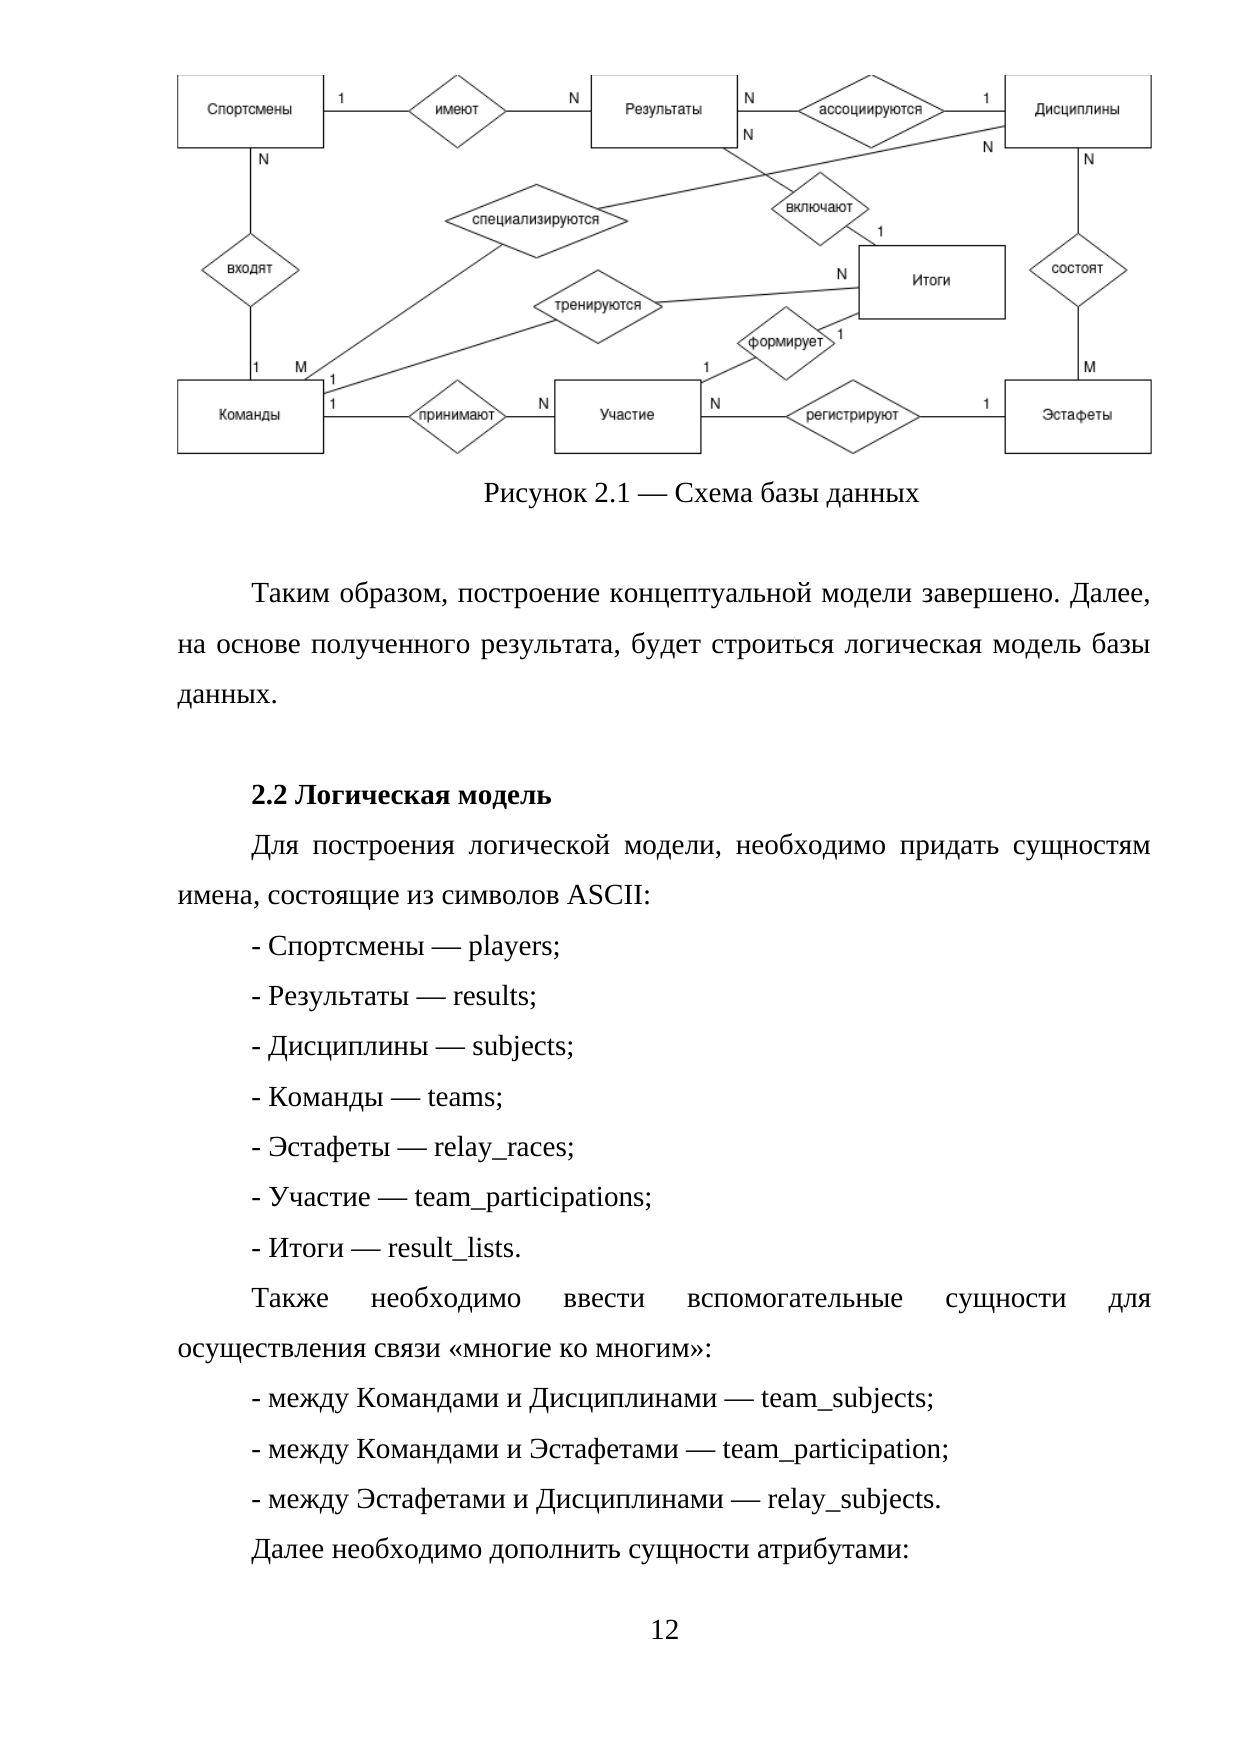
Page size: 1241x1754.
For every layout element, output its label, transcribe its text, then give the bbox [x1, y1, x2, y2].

text Далее необходимо дополнить сущности атрибутами: [177, 1532, 1152, 1565]
text - Дисциплины — subjects; [177, 1028, 1152, 1062]
text - Участие — team_participations; [177, 1179, 1152, 1213]
text - между Командами и Дисциплинами — team_subjects; [177, 1381, 1152, 1414]
text Также необходимо ввести вспомогательные сущности для осуществления связи «многие ко многим»: [177, 1280, 1152, 1364]
text - между Эстафетами и Дисциплинами — relay_subjects. [177, 1481, 1152, 1515]
text 2.2 Логическая модель [177, 777, 1152, 810]
text Таким образом, построение концептуальной модели завершено. Далее, на основе полученного результата, будет строиться логическая модель базы данных. [177, 576, 1152, 710]
text Рисунок 2.1 — Схема базы данных [177, 459, 1152, 508]
text Для построения логической модели, необходимо придать сущностям имена, состоящие из символов ASCII: [177, 827, 1152, 911]
text - Спортсмены — players; [177, 928, 1152, 961]
picture [177, 75, 1152, 459]
text - Результаты — results; [177, 978, 1152, 1012]
text - Итоги — result_lists. [177, 1230, 1152, 1263]
text - Эстафеты — relay_races; [177, 1129, 1152, 1163]
text - Команды — teams; [177, 1079, 1152, 1112]
text - между Командами и Эстафетами — team_participation; [177, 1431, 1152, 1464]
